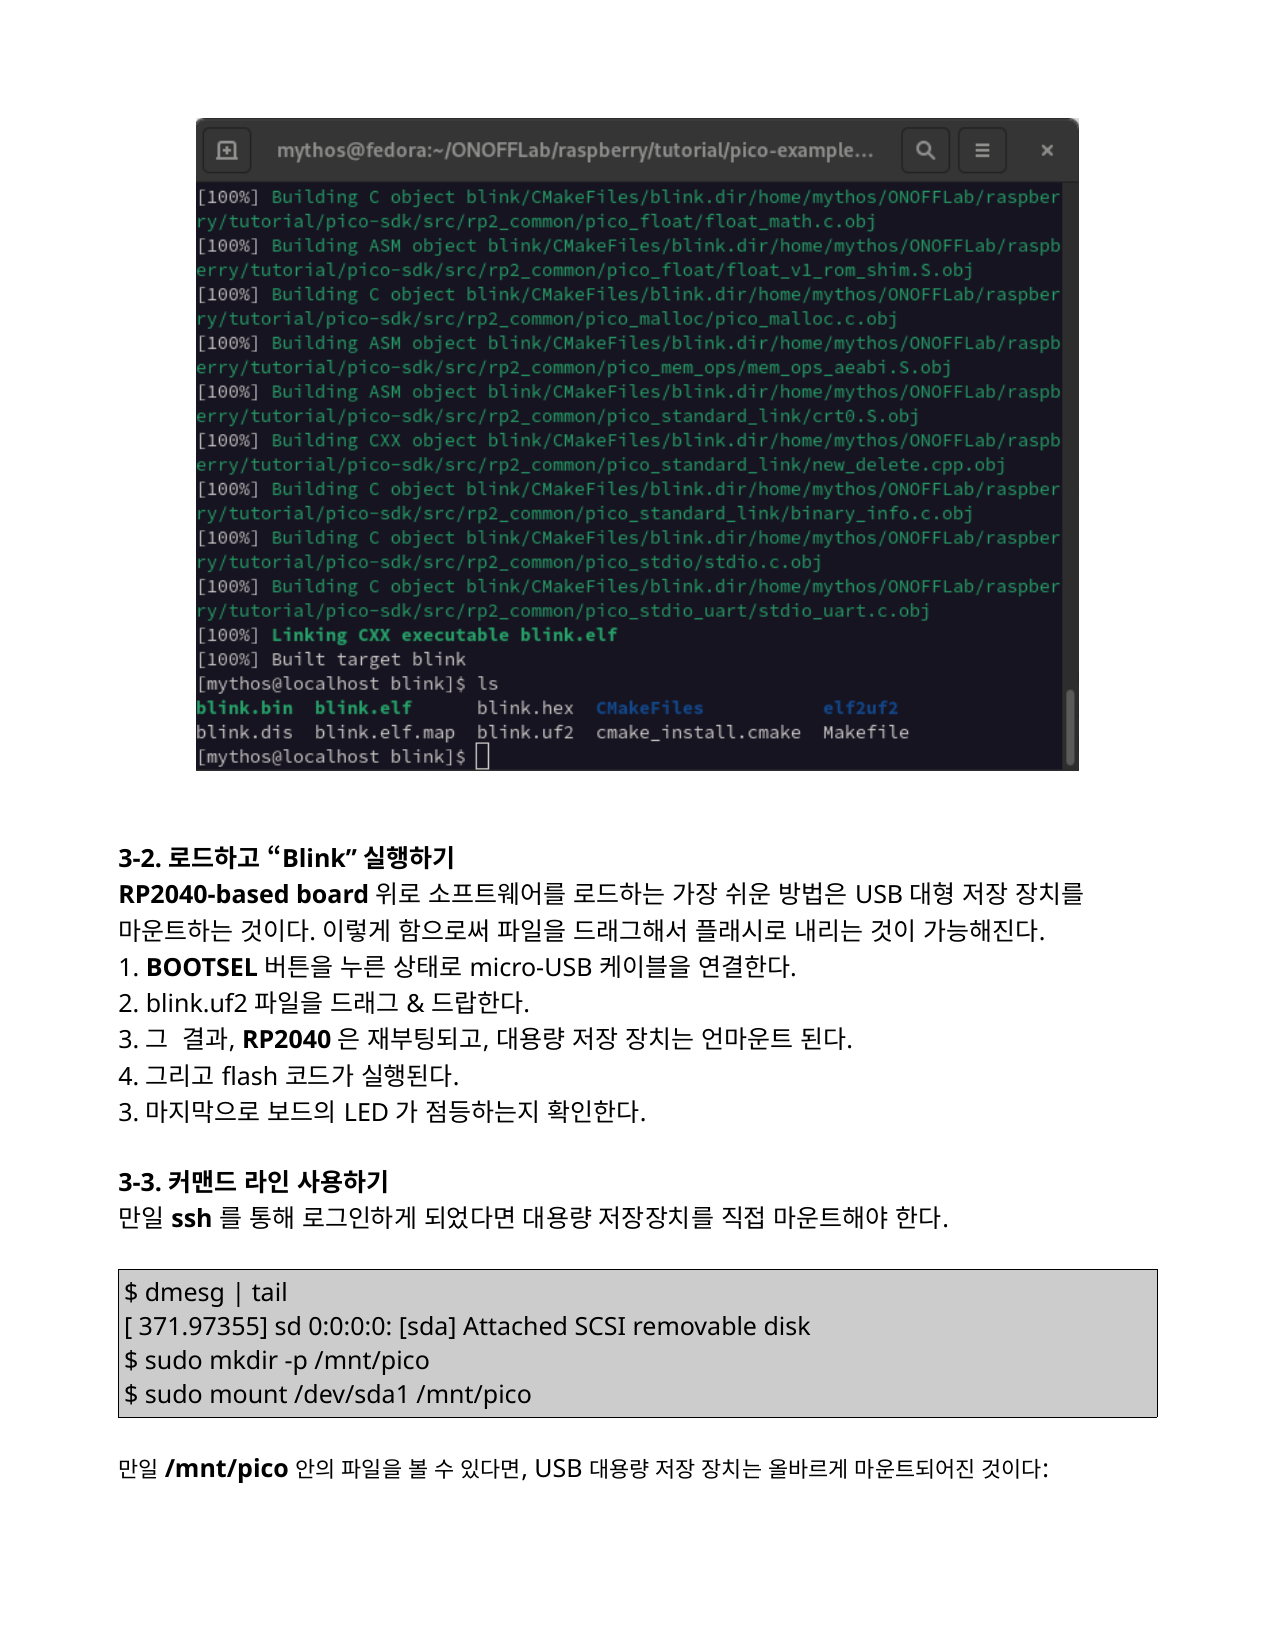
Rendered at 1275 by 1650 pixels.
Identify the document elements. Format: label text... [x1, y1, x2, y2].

text 만일 /mnt/pico 안의 파일을 볼 수 있다면, USB 대용량 저장 장치는 올바르게 마운트되어진 것이다: [118, 1451, 1157, 1485]
table_header $ dmesg | tail [ 371.97355] sd 0:0:0:0: [sda] Attached SCSI removable disk $ sudo mkdir -p /mnt/pico $ sudo mount /dev/sda1 /mnt/pico [119, 1270, 1157, 1417]
text 3-3. 커맨드 라인 사용하기 [118, 1162, 1157, 1199]
text 만일 ssh 를 통해 로그인하게 되었다면 대용량 저장장치를 직접 마운트해야 한다. [118, 1199, 1157, 1235]
text 2. blink.uf2 파일을 드래그 & 드랍한다. [118, 983, 1157, 1020]
text 4. 그리고 flash 코드가 실행된다. [118, 1056, 1157, 1092]
picture [196, 118, 1079, 771]
text 3. 마지막으로 보드의 LED 가 점등하는지 확인한다. [118, 1092, 1157, 1128]
text 1. BOOTSEL 버튼을 누른 상태로 micro-USB 케이블을 연결한다. [118, 947, 1157, 983]
text 3. 그 결과, RP2040 은 재부팅되고, 대용량 저장 장치는 언마운트 된다. [118, 1020, 1157, 1056]
text 3-2. 로드하고 “Blink” 실행하기 [118, 838, 1157, 875]
text RP2040-based board 위로 소프트웨어를 로드하는 가장 쉬운 방법은 USB 대형 저장 장치를 마운트하는 것이다. 이렇게 함으로써 파일을 드래그해서 플래시로 내리는 것이 가능해진다. [118, 875, 1157, 947]
